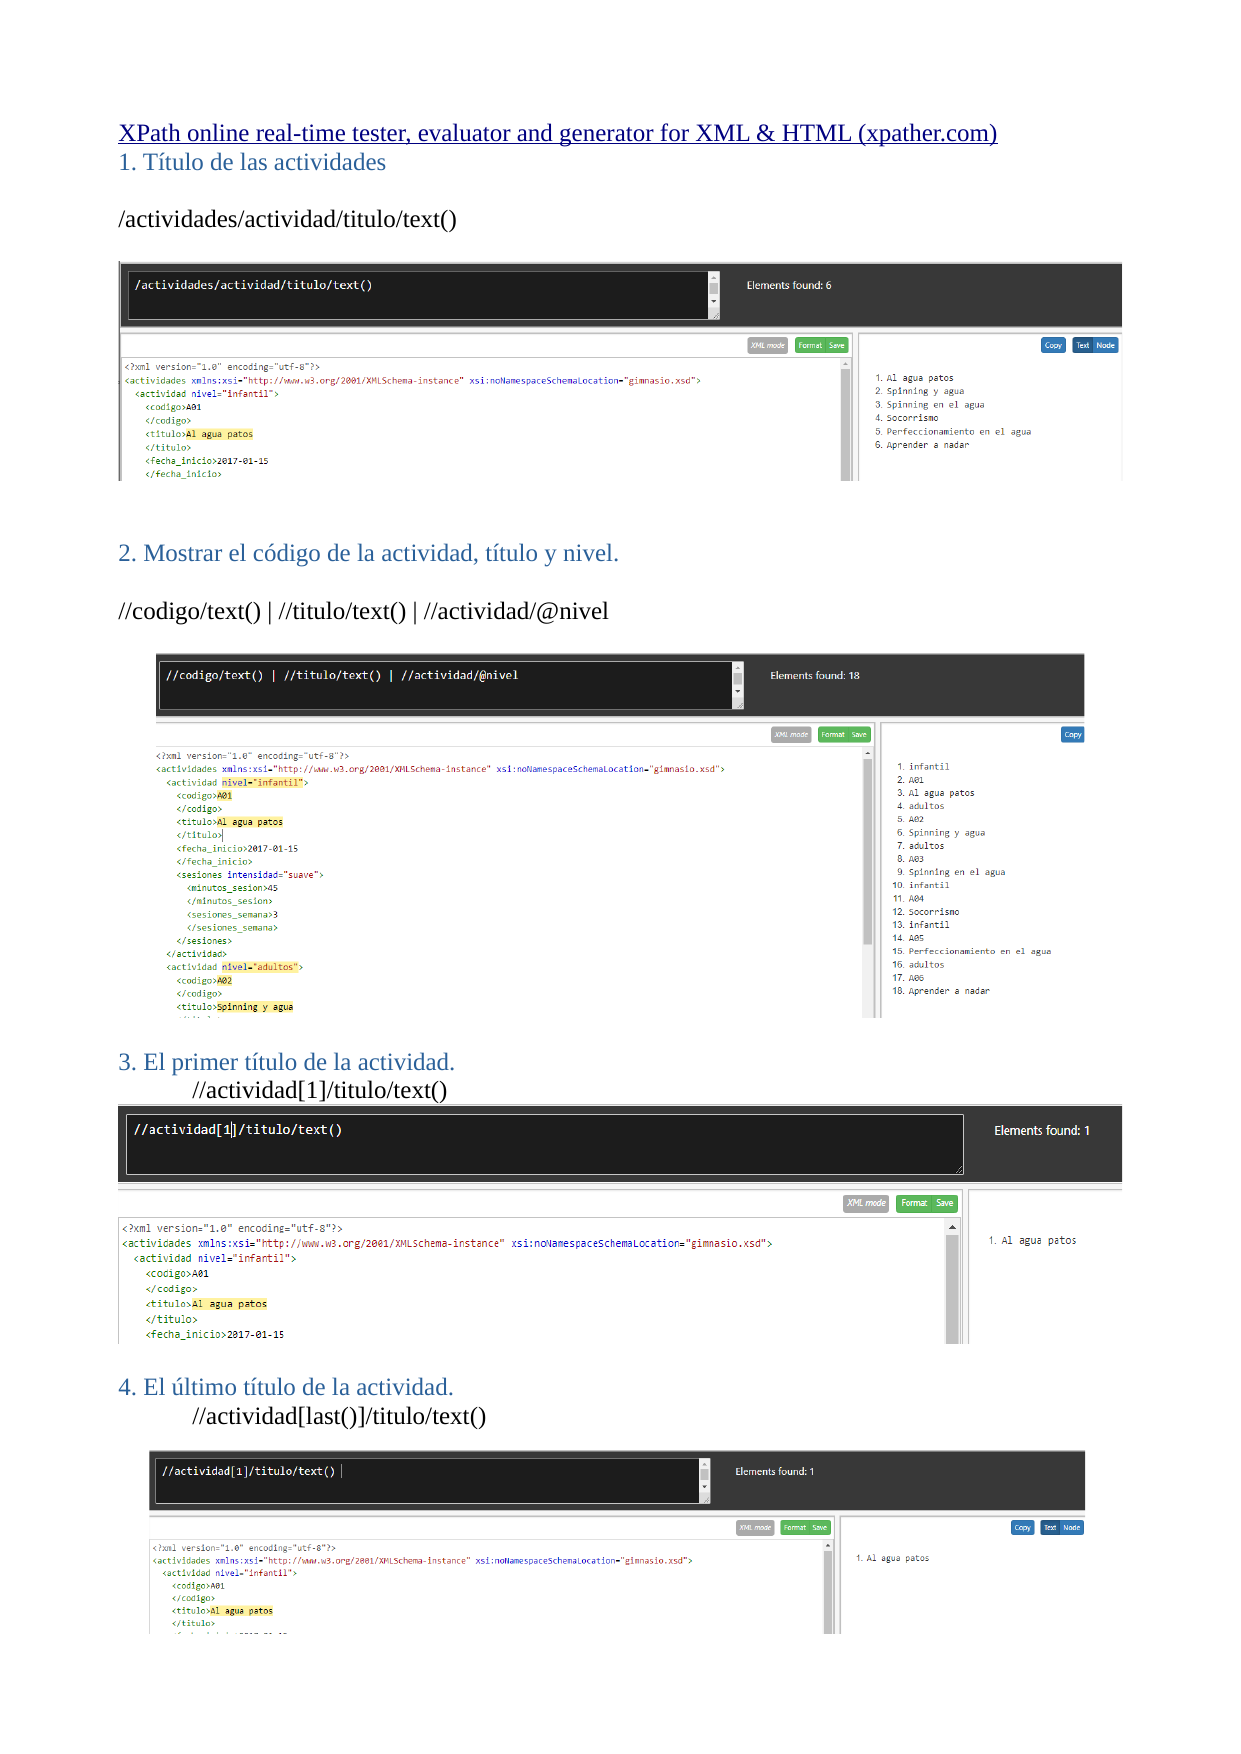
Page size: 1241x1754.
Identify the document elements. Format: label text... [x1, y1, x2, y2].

picture [118, 261, 1123, 481]
text /actividades/actividad/titulo/text() [118, 204, 1122, 233]
text //actividad[1]/titulo/text() [118, 1075, 1122, 1104]
text //codigo/text() | //titulo/text() | //actividad/@nivel [118, 596, 1122, 625]
text XPath online real-time tester, evaluator and generator for XML & HTML (xpather.com) [118, 118, 1122, 147]
text 1. Título de las actividades [118, 147, 1122, 176]
text 3. El primer título de la actividad. [118, 1047, 1122, 1075]
text 2. Mostrar el código de la actividad, título y nivel. [118, 538, 1122, 567]
picture [156, 653, 1085, 1018]
text //actividad[last()]/titulo/text() [118, 1401, 1122, 1429]
text 4. El último título de la actividad. [118, 1372, 1122, 1401]
picture [118, 1104, 1123, 1344]
picture [149, 1450, 1086, 1634]
